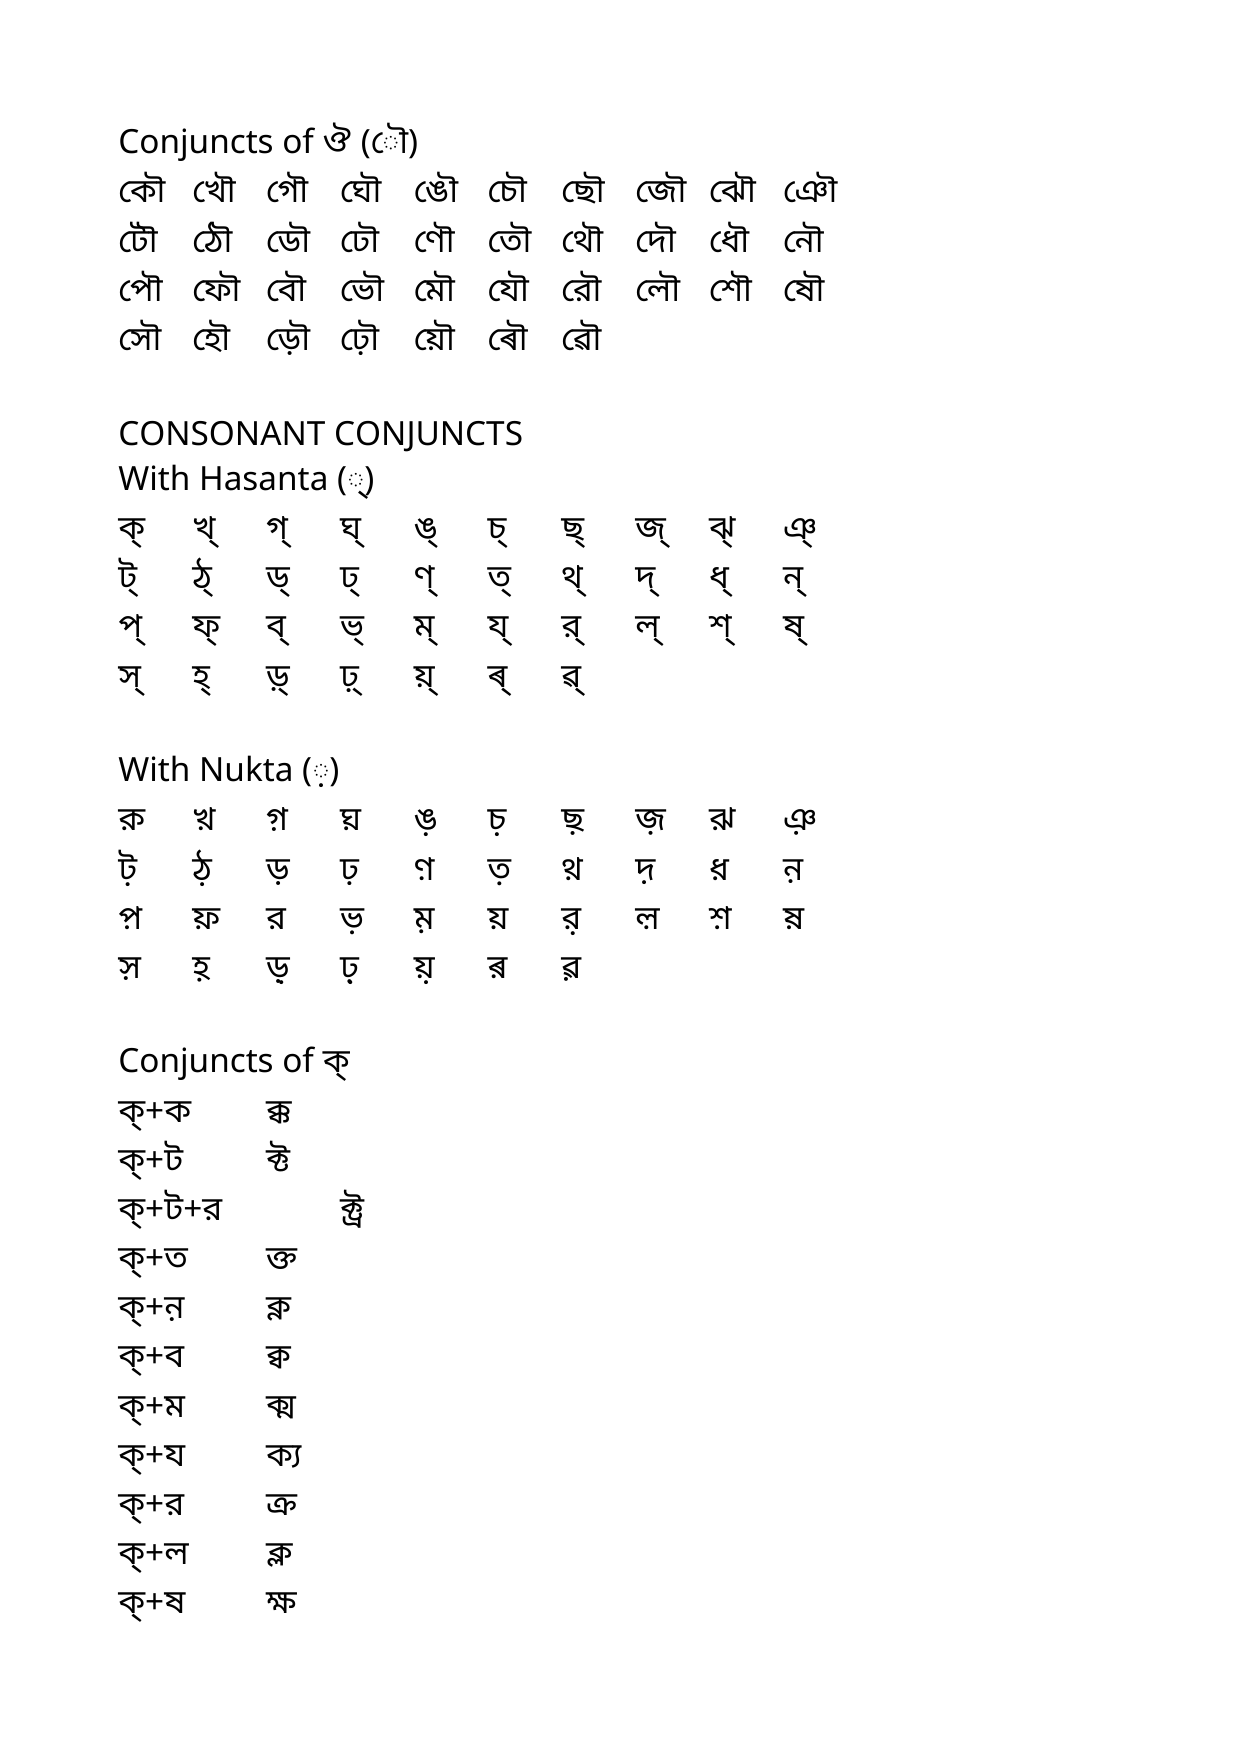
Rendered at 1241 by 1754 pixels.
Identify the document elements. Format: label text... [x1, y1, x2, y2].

text কৌ খৌ গৌ ঘৌ ঙৌ চৌ ছৌ জৌ ঝৌ ঞৌ [118, 167, 1122, 216]
text ক্‌+ট ক্ট [118, 1136, 1122, 1185]
text Conjuncts of ঔ (ৌ) [118, 118, 1122, 167]
text ক্‌+ট+র ক্ট্র [118, 1185, 1122, 1234]
text With Nukta (়) [118, 746, 1122, 795]
text প্ ফ্ ব্ ভ্ ম্ য্ র্ ল্ শ্ ষ্ [118, 602, 1122, 651]
text Conjuncts of ক্ [118, 1037, 1122, 1086]
text ক় খ় গ় ঘ় ঙ় চ় ছ় জ় ঝ় ঞ় [118, 795, 1122, 844]
text ট্ ঠ্ ড্ ঢ্ ণ্ ত্ থ্ দ্ ধ্ ন্ [118, 553, 1122, 602]
text ক্‌+ন় ক্ন [118, 1283, 1122, 1332]
text ক্‌+ল ক্ল [118, 1529, 1122, 1578]
text স় হ় ড়় ঢ়় য়় ৰ় ৱ় [118, 943, 1122, 992]
text স্ হ্ ড়্ ঢ়্ য়্ ৰ্ ৱ্ [118, 651, 1122, 701]
text CONSONANT CONJUNCTS [118, 409, 1122, 455]
text ক্‌+ষ ক্ষ [118, 1578, 1122, 1627]
text ক্‌+য ক্য [118, 1431, 1122, 1480]
text ক্‌+ত ক্ত [118, 1234, 1122, 1283]
text With Hasanta (্) [118, 455, 1122, 504]
text প় ফ় ব় ভ় ম় য় র় ল় শ় ষ় [118, 893, 1122, 943]
text পৌ ফৌ বৌ ভৌ মৌ যৌ রৌ লৌ শৌ ষৌ [118, 266, 1122, 315]
text ক্‌+ম ক্ম [118, 1381, 1122, 1431]
text ক্‌+ব ক্ব [118, 1332, 1122, 1381]
text টৌ ঠৌ ডৌ ঢৌ ণৌ তৌ থৌ দৌ ধৌ নৌ [118, 216, 1122, 266]
text ক্‌+র ক্র [118, 1480, 1122, 1529]
text ক্‌+ক ক্ক [118, 1086, 1122, 1136]
text ক্ খ্ গ্ ঘ্ ঙ্ চ্ ছ্ জ্ ঝ্ ঞ্ [118, 504, 1122, 553]
text সৌ হৌ ড়ৌ ঢ়ৌ য়ৌ ৰৌ ৱৌ [118, 315, 1122, 364]
text ট় ঠ় ড় ঢ় ণ় ত় থ় দ় ধ় ন় [118, 844, 1122, 893]
